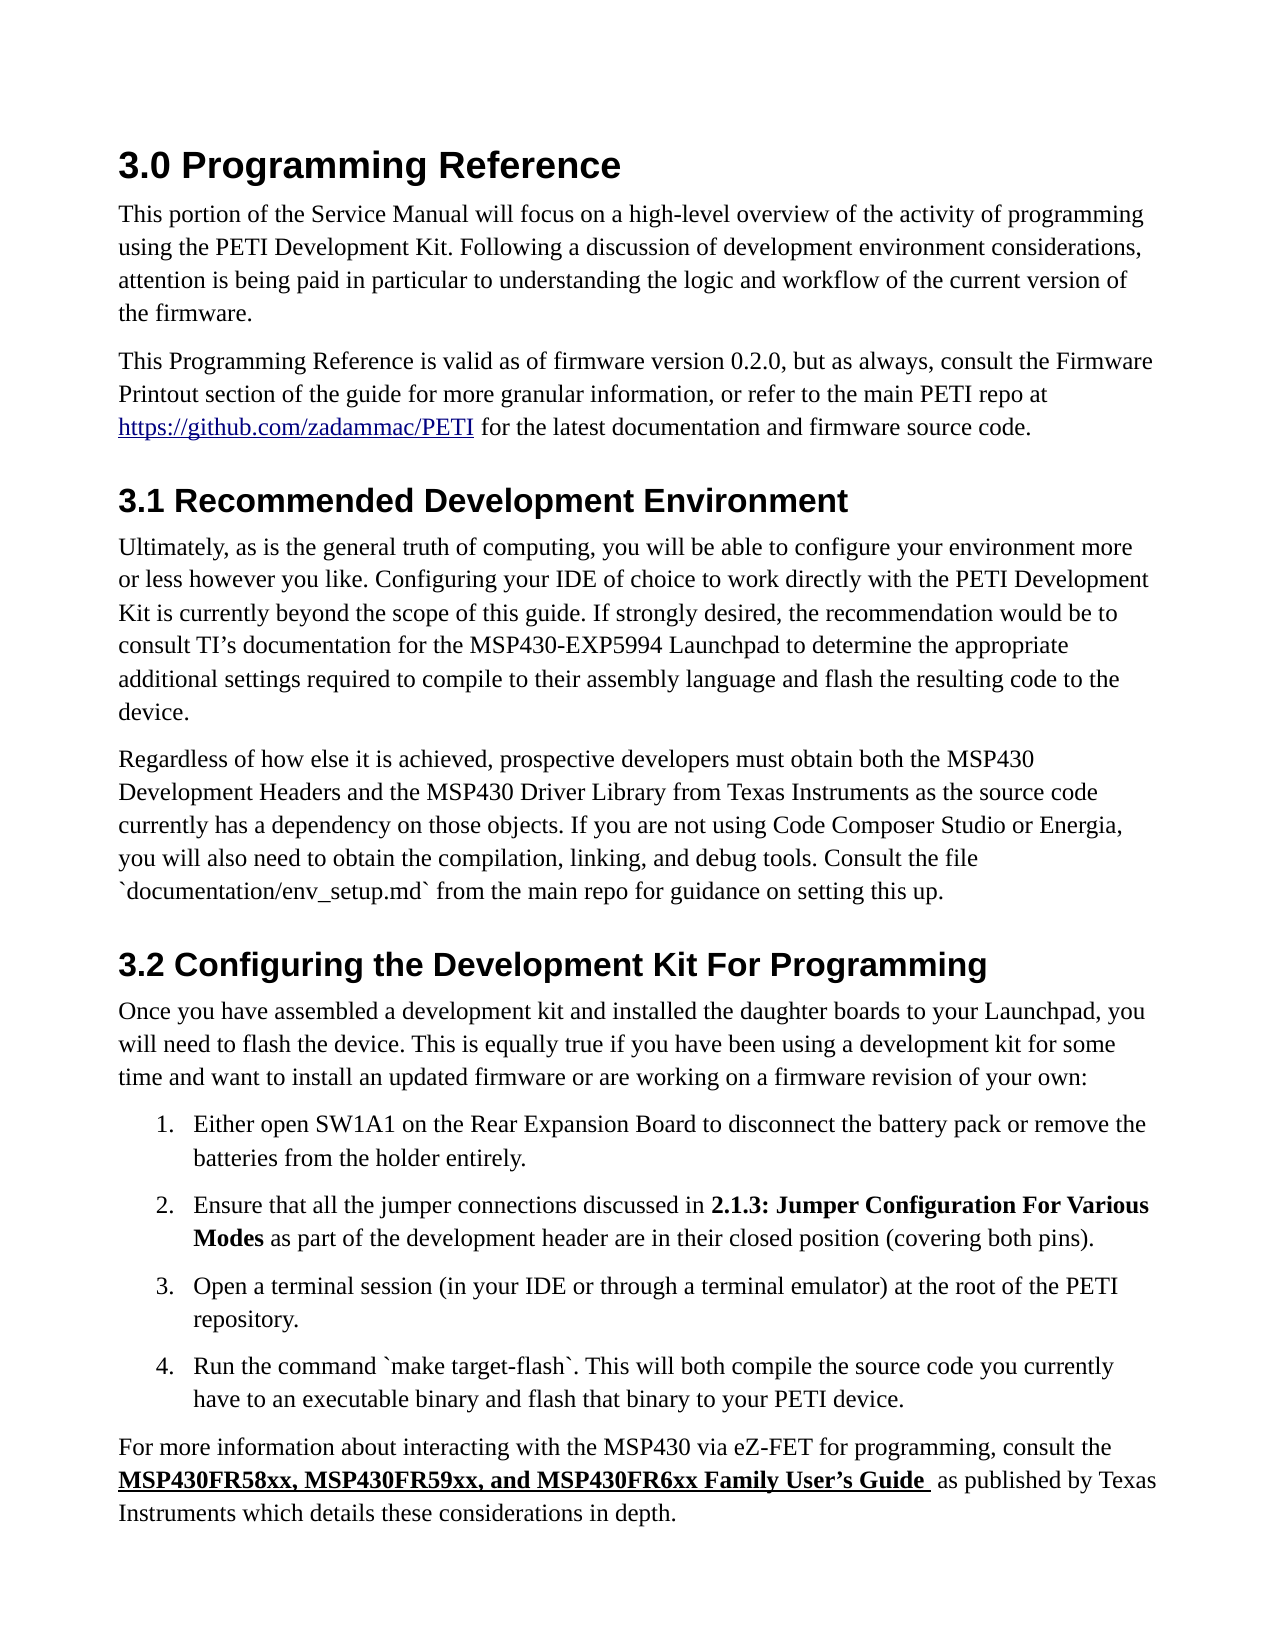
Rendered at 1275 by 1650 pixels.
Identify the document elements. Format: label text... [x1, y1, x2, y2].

list Open a terminal session (in your IDE or through a terminal emulator) at the root of the PETI repository. [156, 1271, 1157, 1333]
text Ultimately, as is the general truth of computing, you will be able to configure your environment more or less however you like. Configuring your IDE of choice to work directly with the PETI Development Kit is currently beyond the scope of this guide. If strongly desired, the recommendation would be to consult TI’s documentation for the MSP430-EXP5994 Launchpad to determine the appropriate additional settings required to compile to their assembly language and flash the resulting code to the device. [118, 532, 1157, 725]
subtitle 3.1 Recommended Development Environment [118, 480, 1157, 519]
subtitle 3.0 Programming Reference [118, 143, 1157, 187]
text For more information about interacting with the MSP430 via eZ-FET for programming, consult the MSP430FR58xx, MSP430FR59xx, and MSP430FR6xx Family User’s Guide as published by Texas Instruments which details these considerations in depth. [118, 1432, 1157, 1527]
text This Programming Reference is valid as of firmware version 0.2.0, but as always, consult the Firmware Printout section of the guide for more granular information, or refer to the main PETI repo at https://github.com/zadammac/PETI for the latest documentation and firmware source code. [118, 346, 1157, 441]
text This portion of the Service Manual will focus on a high-level overview of the activity of programming using the PETI Development Kit. Following a discussion of development environment considerations, attention is being paid in particular to understanding the logic and workflow of the current version of the firmware. [118, 199, 1157, 327]
text Regardless of how else it is achieved, prospective developers must obtain both the MSP430 Development Headers and the MSP430 Driver Library from Texas Instruments as the source code currently has a dependency on those objects. If you are not using Code Composer Studio or Energia, you will also need to obtain the compilation, linking, and debug tools. Consult the file `documentation/env_setup.md` from the main repo for guidance on setting this up. [118, 744, 1157, 905]
list Ensure that all the jumper connections discussed in 2.1.3: Jumper Configuration For Various Modes as part of the development header are in their closed position (covering both pins). [156, 1190, 1157, 1252]
subtitle 3.2 Configuring the Development Kit For Programming [118, 945, 1157, 983]
list Run the command `make target-flash`. This will both compile the source code you currently have to an executable binary and flash that binary to your PETI device. [156, 1351, 1157, 1413]
list Either open SW1A1 on the Rear Expansion Board to disconnect the battery pack or remove the batteries from the holder entirely. [156, 1109, 1157, 1171]
text Once you have assembled a development kit and installed the daughter boards to your Launchpad, you will need to flash the device. This is equally true if you have been using a development kit for some time and want to install an updated firmware or are working on a firmware revision of your own: [118, 996, 1157, 1091]
